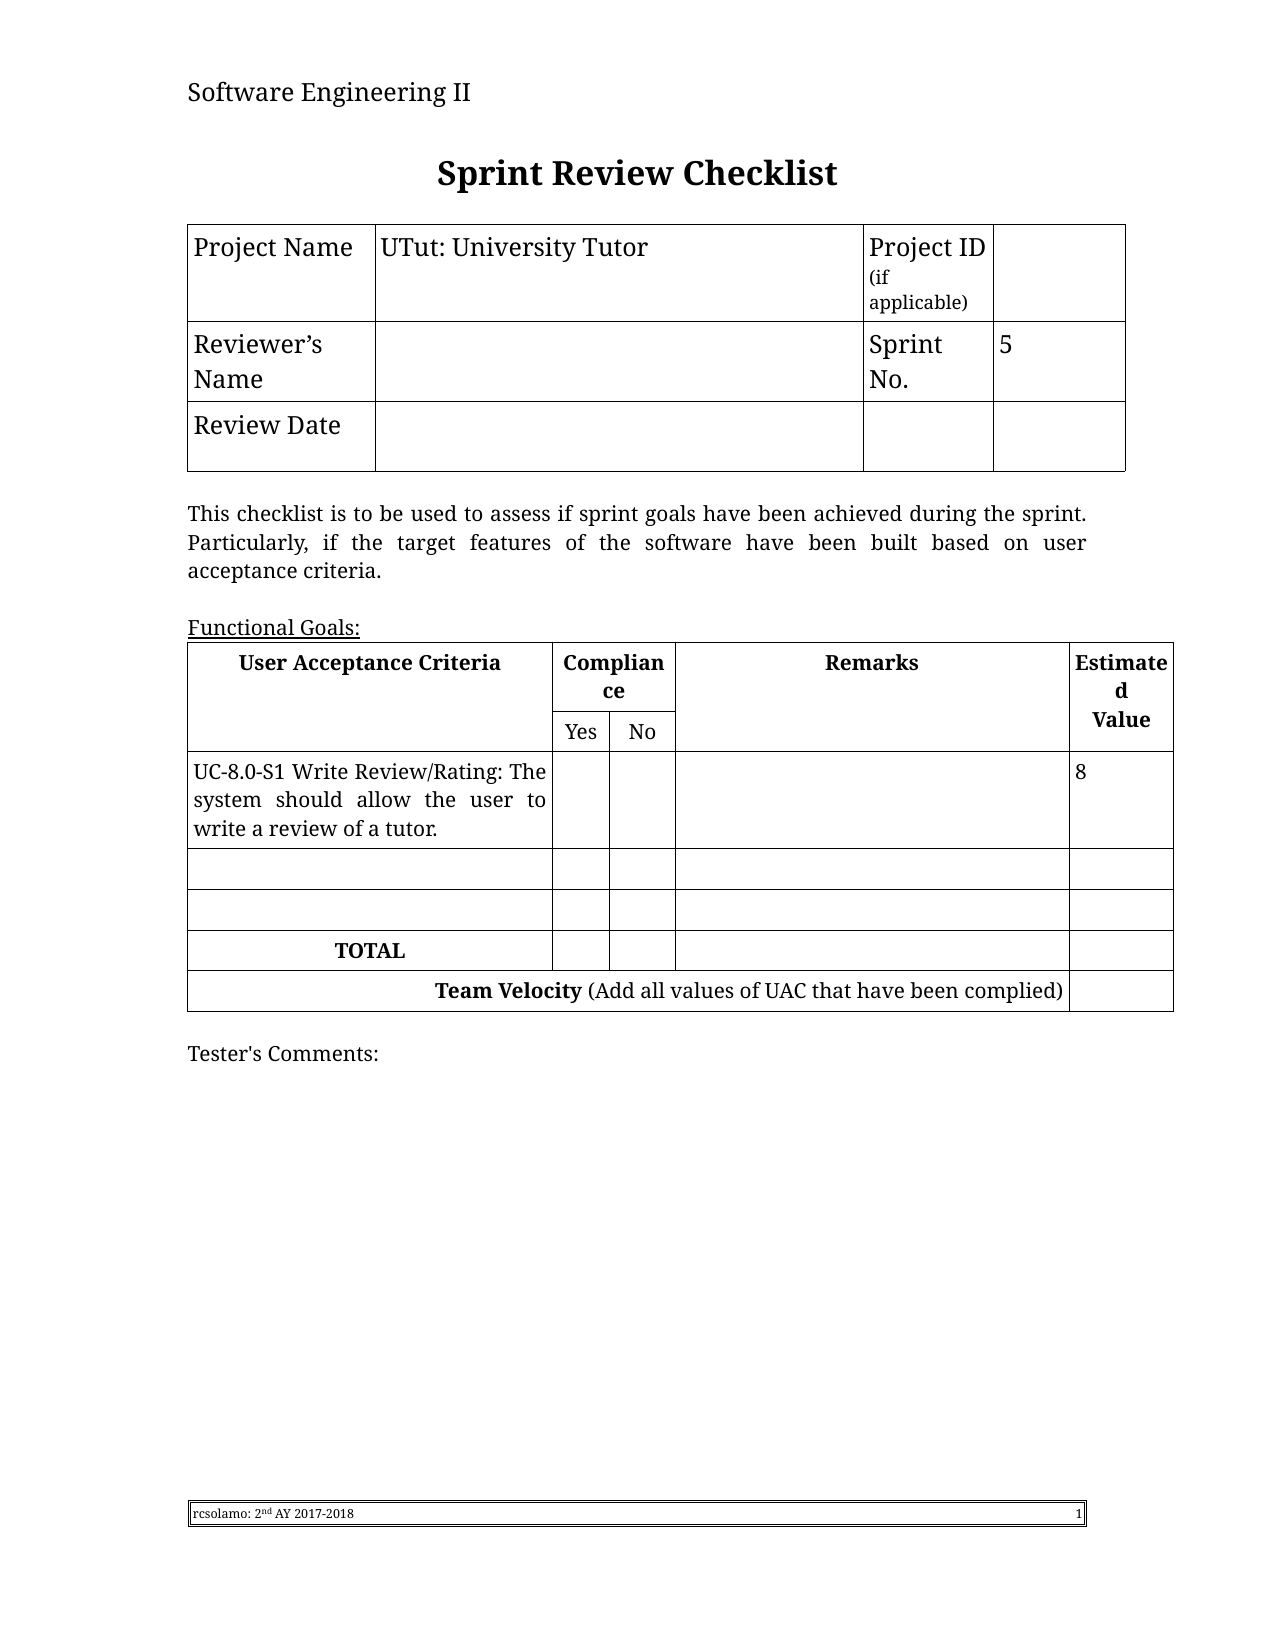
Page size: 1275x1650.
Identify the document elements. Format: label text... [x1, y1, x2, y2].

table_cell [553, 931, 609, 970]
table_cell [610, 849, 675, 889]
table_cell [553, 752, 609, 848]
table_cell [1070, 971, 1173, 1011]
table_cell [610, 752, 675, 848]
table_cell UC-8.0-S1 Write Review/Rating: The system should allow the user to write a review of a tutor. [188, 752, 552, 848]
table_cell [1070, 890, 1173, 930]
text Functional Goals: [187, 613, 1087, 642]
table_header UTut: University Tutor [376, 225, 863, 321]
table_cell [994, 402, 1125, 471]
table_cell [610, 890, 675, 930]
table_header User Acceptance Criteria [188, 643, 552, 751]
table_cell [1070, 849, 1173, 889]
table_cell 5 [994, 322, 1125, 401]
table_cell [676, 752, 1069, 848]
table_cell No [610, 712, 675, 751]
table_cell TOTAL [188, 931, 552, 970]
table_header Project ID (if applicable) [864, 225, 993, 321]
table_cell Sprint No. [864, 322, 993, 401]
table_cell [188, 890, 552, 930]
table_header Remarks [676, 643, 1069, 751]
table_cell Team Velocity (Add all values of UAC that have been complied) [188, 971, 1069, 1011]
table_cell 8 [1070, 752, 1173, 848]
table_cell [864, 402, 993, 471]
table_cell [676, 931, 1069, 970]
table_cell [376, 402, 863, 471]
table_header Project Name [188, 225, 375, 321]
table_cell [676, 890, 1069, 930]
table_cell Reviewer’s Name [188, 322, 375, 401]
table_cell [376, 322, 863, 401]
table_cell [188, 849, 552, 889]
table_cell [553, 849, 609, 889]
table_header [994, 225, 1125, 321]
table_header Compliance [553, 643, 675, 711]
table_cell [676, 849, 1069, 889]
table_cell [1070, 931, 1173, 970]
table_cell [610, 931, 675, 970]
text Sprint Review Checklist [187, 150, 1087, 195]
table_cell Yes [553, 712, 609, 751]
table_cell Review Date [188, 402, 375, 471]
text Tester's Comments: [187, 1039, 1087, 1068]
table_cell [553, 890, 609, 930]
text This checklist is to be used to assess if sprint goals have been achieved during the sprint. Particularly, if the target features of the software have been built based on user acceptance criteria. [187, 499, 1087, 585]
table_header Estimated Value [1070, 643, 1173, 751]
